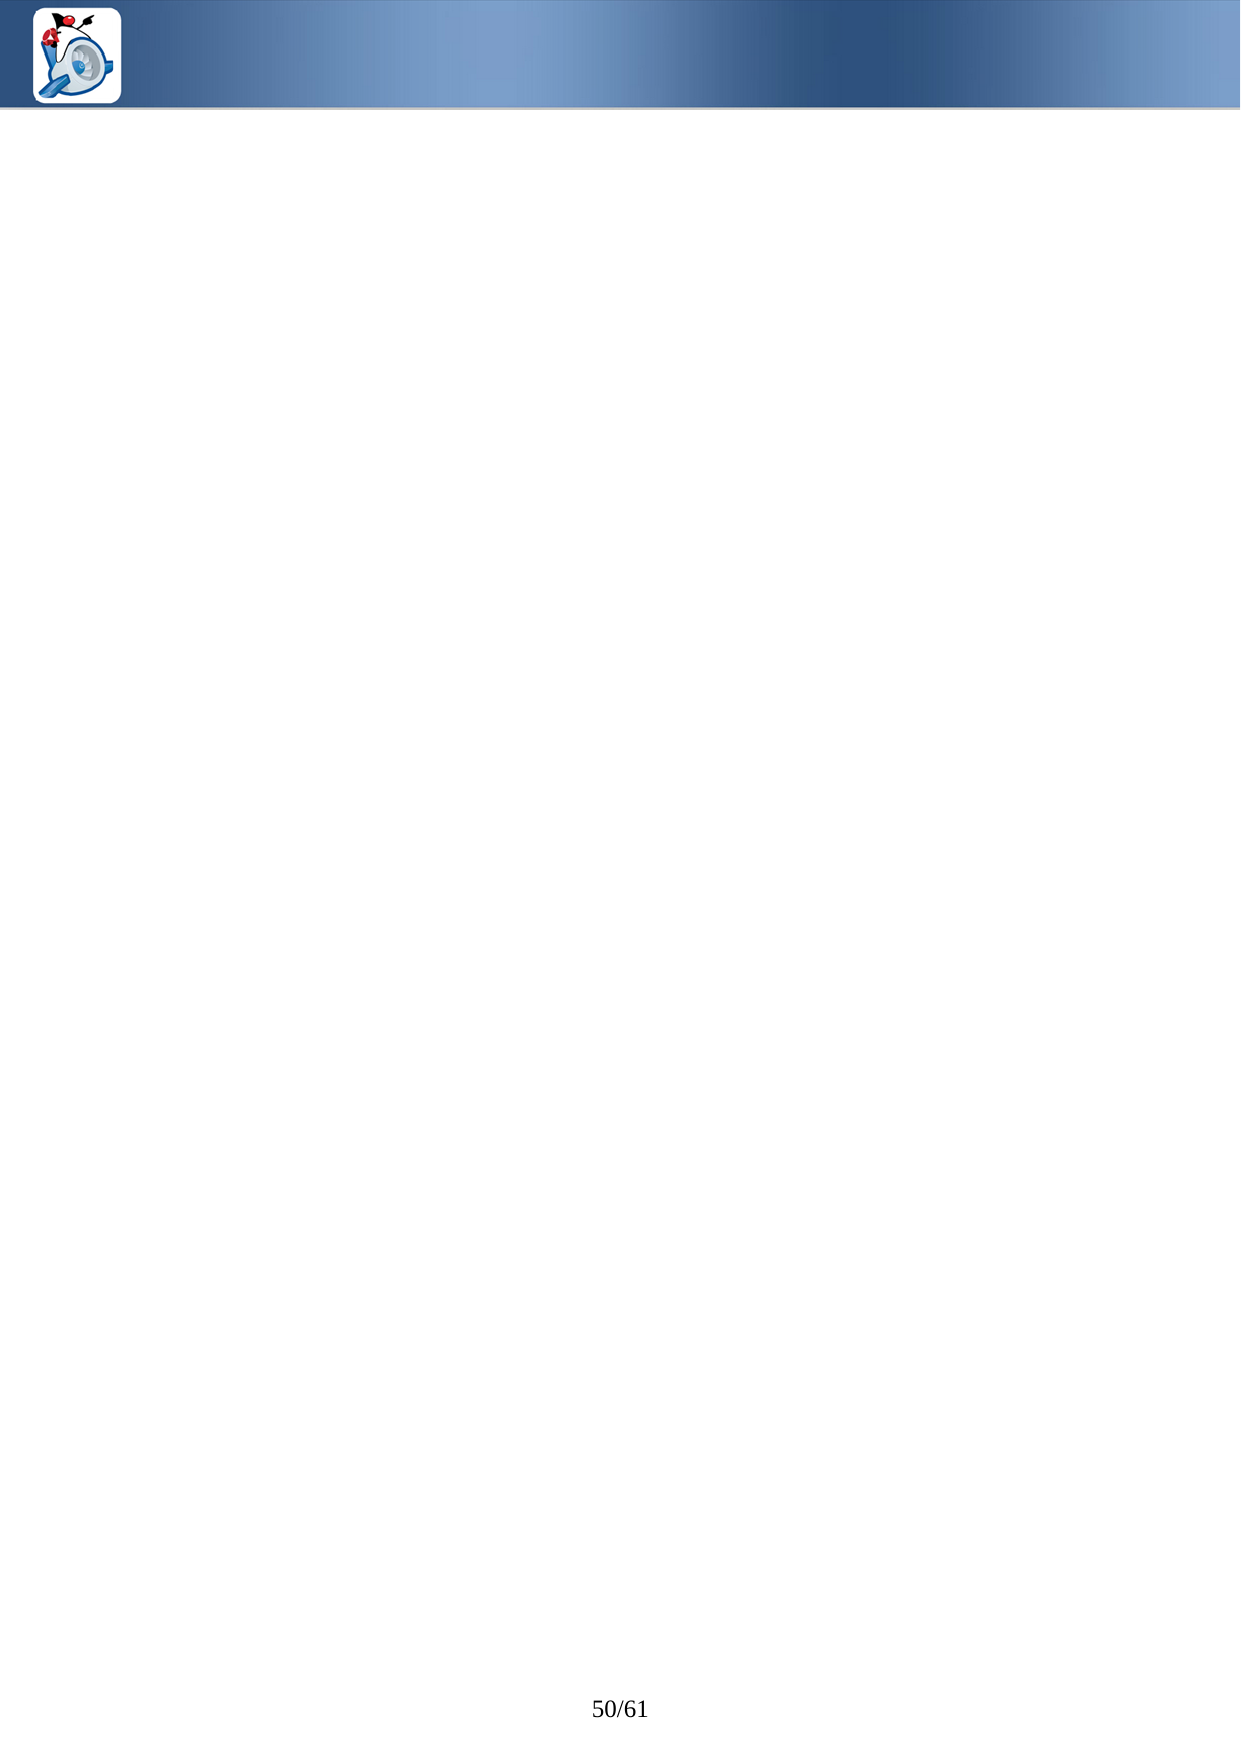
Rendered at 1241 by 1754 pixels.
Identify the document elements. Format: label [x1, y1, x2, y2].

picture [0, 0, 1241, 110]
